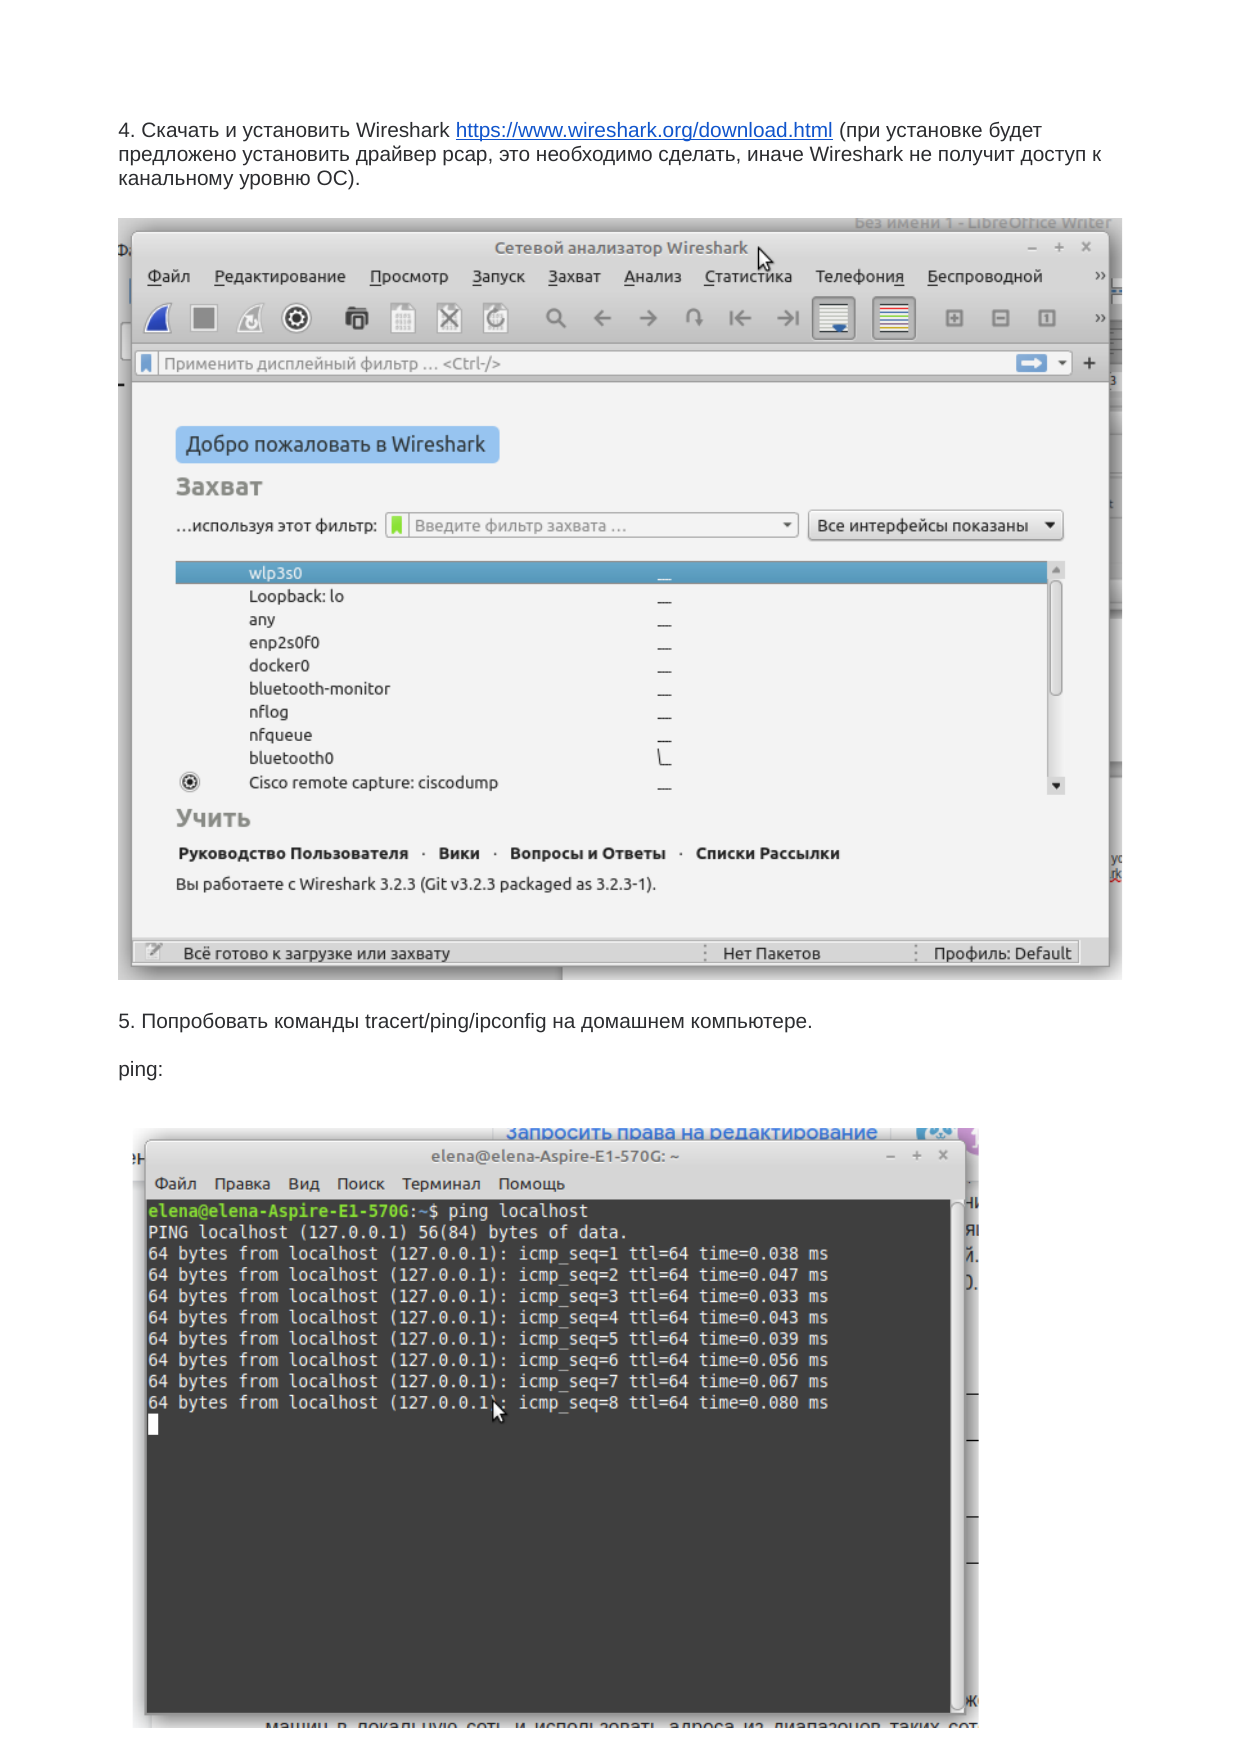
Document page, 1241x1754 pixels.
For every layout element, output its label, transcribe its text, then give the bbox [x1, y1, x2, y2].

text 5. Попробовать команды tracert/ping/ipconfig на домашнем компьютере. [118, 1009, 1122, 1033]
text ping: [118, 1057, 1122, 1081]
picture [118, 218, 1123, 980]
picture [132, 1128, 979, 1728]
text 4. Скачать и установить Wireshark https://www.wireshark.org/download.html (при установке будет предложено установить драйвер pcap, это необходимо сделать, иначе Wireshark не получит доступ к канальному уровню ОС). [118, 118, 1122, 190]
